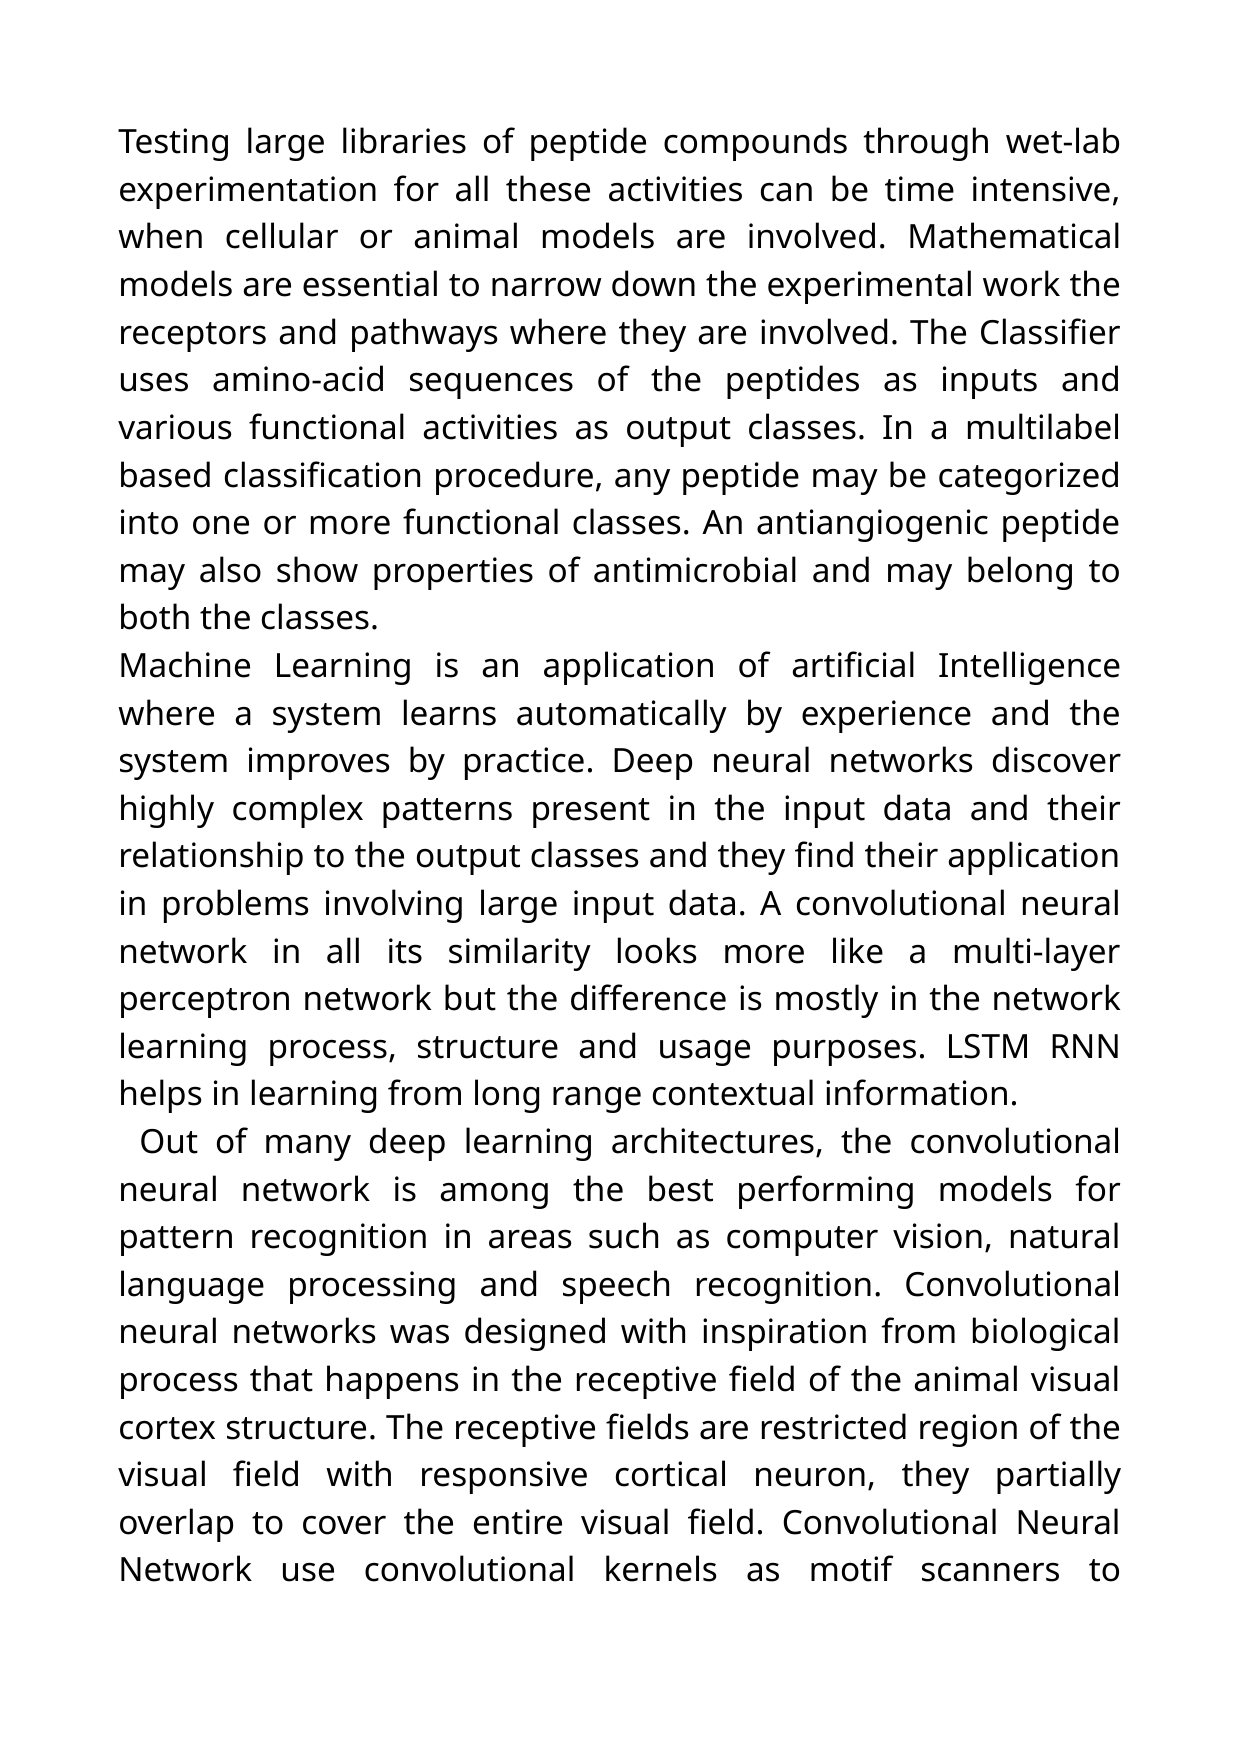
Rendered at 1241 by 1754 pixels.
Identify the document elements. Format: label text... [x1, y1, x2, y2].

text Out of many deep learning architectures, the convolutional neural network is among the best performing models for pattern recognition in areas such as computer vision, natural language processing and speech recognition. Convolutional neural networks was designed with inspiration from biological process that happens in the receptive field of the animal visual cortex structure. The receptive fields are restricted region of the visual field with responsive cortical neuron, they partially overlap to cover the entire visual field. Convolutional Neural Network use convolutional kernels as motif scanners to [118, 1118, 1122, 1592]
text Testing large libraries of peptide compounds through wet-lab experimentation for all these activities can be time intensive, when cellular or animal models are involved. Mathematical models are essential to narrow down the experimental work the receptors and pathways where they are involved. The Classifier uses amino-acid sequences of the peptides as inputs and various functional activities as output classes. In a multilabel based classification procedure, any peptide may be categorized into one or more functional classes. An antiangiogenic peptide may also show properties of antimicrobial and may belong to both the classes. [118, 118, 1122, 639]
text Machine Learning is an application of artificial Intelligence where a system learns automatically by experience and the system improves by practice. Deep neural networks discover highly complex patterns present in the input data and their relationship to the output classes and they find their application in problems involving large input data. A convolutional neural network in all its similarity looks more like a multi-layer perceptron network but the difference is mostly in the network learning process, structure and usage purposes. LSTM RNN helps in learning from long range contextual information. [118, 642, 1122, 1116]
